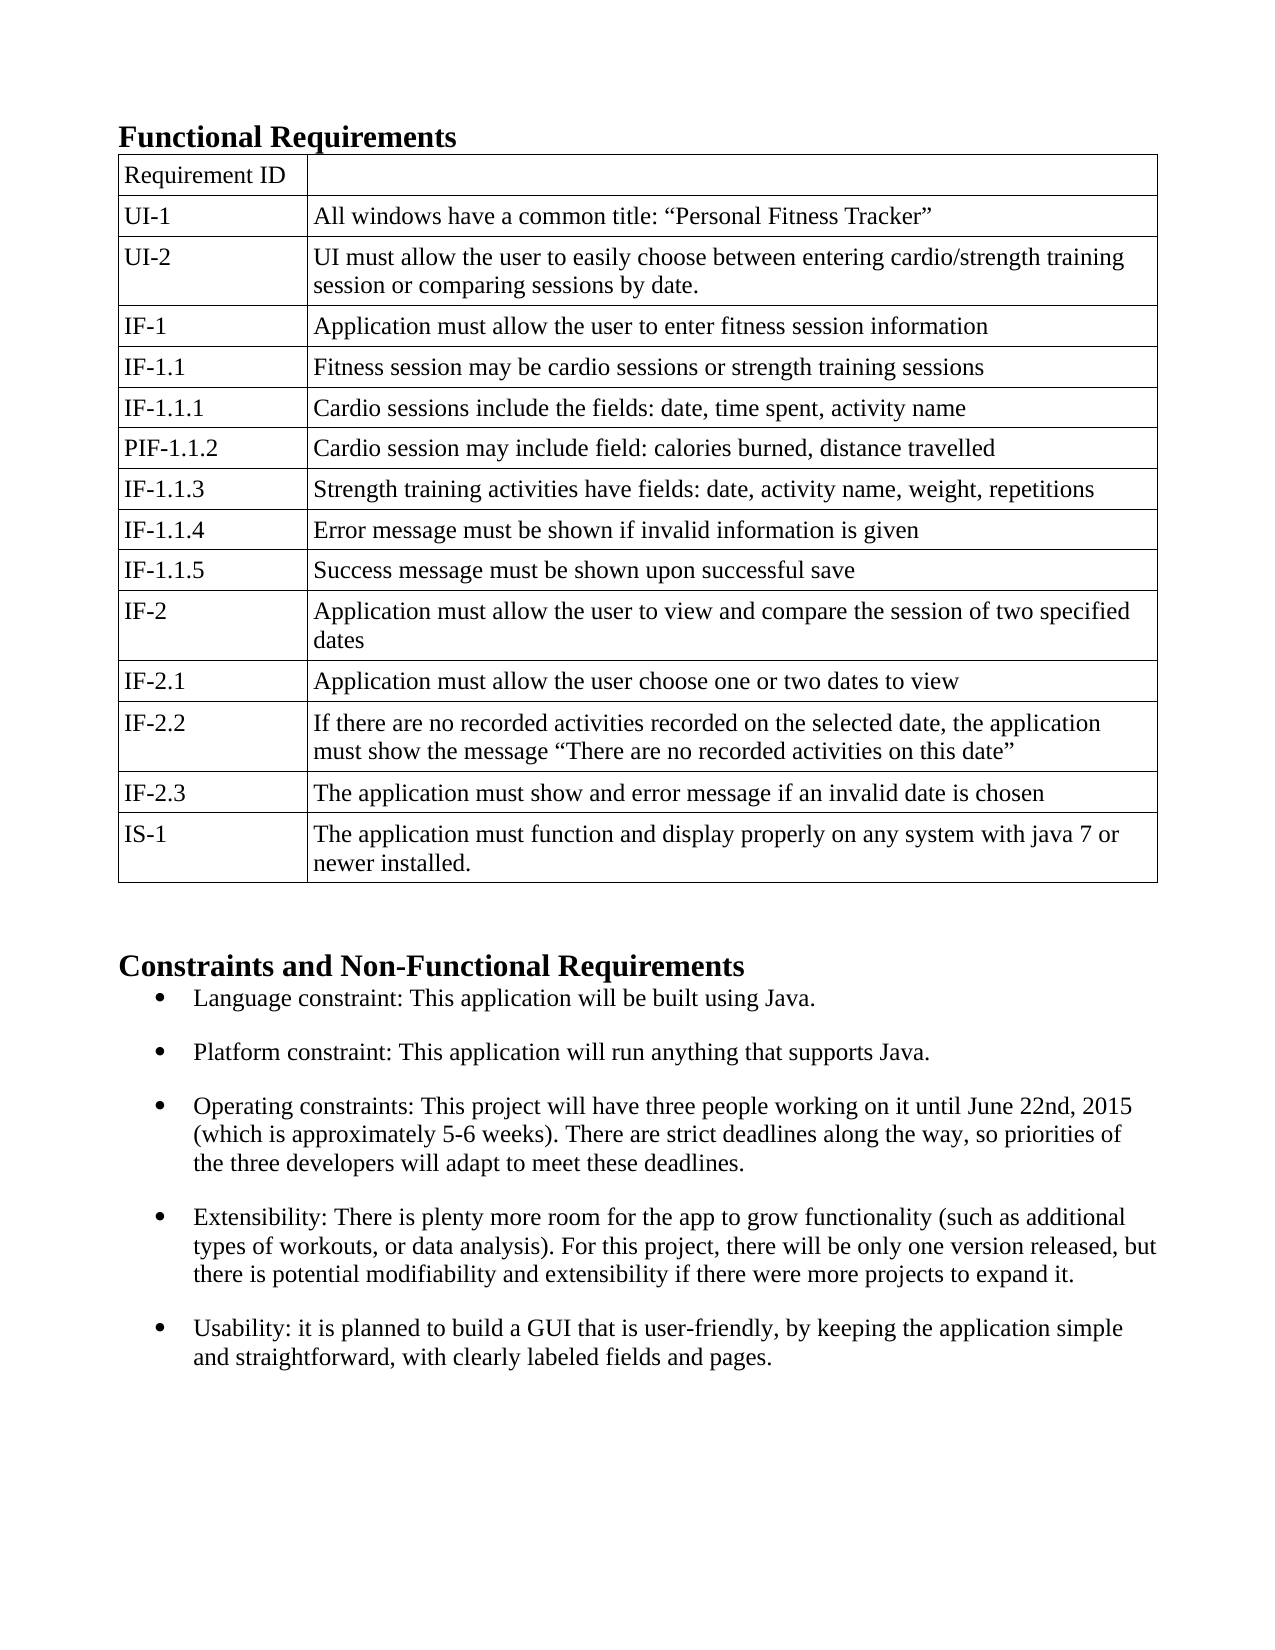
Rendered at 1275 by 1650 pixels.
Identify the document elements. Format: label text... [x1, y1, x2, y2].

table_cell IF-1 [119, 306, 307, 346]
list Platform constraint: This application will run anything that supports Java. [156, 1037, 1157, 1066]
table_cell Application must allow the user choose one or two dates to view [308, 661, 1157, 701]
table_cell The application must show and error message if an invalid date is chosen [308, 772, 1157, 812]
text Functional Requirements [118, 118, 1157, 154]
table_cell Cardio sessions include the fields: date, time spent, activity name [308, 388, 1157, 427]
table_cell IF-2.3 [119, 772, 307, 812]
table_cell UI-1 [119, 196, 307, 236]
text Constraints and Non-Functional Requirements [118, 947, 1157, 983]
table_cell All windows have a common title: “Personal Fitness Tracker” [308, 196, 1157, 236]
table_cell IS-1 [119, 813, 307, 882]
table_cell Fitness session may be cardio sessions or strength training sessions [308, 347, 1157, 386]
table_cell UI-2 [119, 237, 307, 305]
table_header [308, 155, 1157, 195]
table_cell Strength training activities have fields: date, activity name, weight, repetitions [308, 469, 1157, 509]
table_header Requirement ID [119, 155, 307, 195]
table_cell IF-2.1 [119, 661, 307, 701]
table_cell UI must allow the user to easily choose between entering cardio/strength training session or comparing sessions by date. [308, 237, 1157, 305]
table_cell IF-2.2 [119, 702, 307, 771]
list Operating constraints: This project will have three people working on it until June 22nd, 2015 (which is approximately 5-6 weeks). There are strict deadlines along the way, so priorities of the three developers will adapt to meet these deadlines. [156, 1091, 1157, 1177]
table_cell If there are no recorded activities recorded on the selected date, the application must show the message “There are no recorded activities on this date” [308, 702, 1157, 771]
table_cell Cardio session may include field: calories burned, distance travelled [308, 428, 1157, 468]
table_cell IF-1.1.3 [119, 469, 307, 509]
list Usability: it is planned to build a GUI that is user-friendly, by keeping the application simple and straightforward, with clearly labeled fields and pages. [156, 1313, 1157, 1371]
table_cell Application must allow the user to enter fitness session information [308, 306, 1157, 346]
list Extensibility: There is plenty more room for the app to grow functionality (such as additional types of workouts, or data analysis). For this project, there will be only one version released, but there is potential modifiability and extensibility if there were more projects to expand it. [156, 1202, 1157, 1288]
table_cell IF-1.1.4 [119, 510, 307, 549]
table_cell PIF-1.1.2 [119, 428, 307, 468]
table_cell Success message must be shown upon successful save [308, 550, 1157, 590]
list Language constraint: This application will be built using Java. [156, 983, 1157, 1012]
table_cell The application must function and display properly on any system with java 7 or newer installed. [308, 813, 1157, 882]
table_cell IF-1.1.5 [119, 550, 307, 590]
table_cell IF-1.1.1 [119, 388, 307, 427]
table_cell IF-2 [119, 591, 307, 659]
table_cell Error message must be shown if invalid information is given [308, 510, 1157, 549]
table_cell IF-1.1 [119, 347, 307, 386]
table_cell Application must allow the user to view and compare the session of two specified dates [308, 591, 1157, 659]
